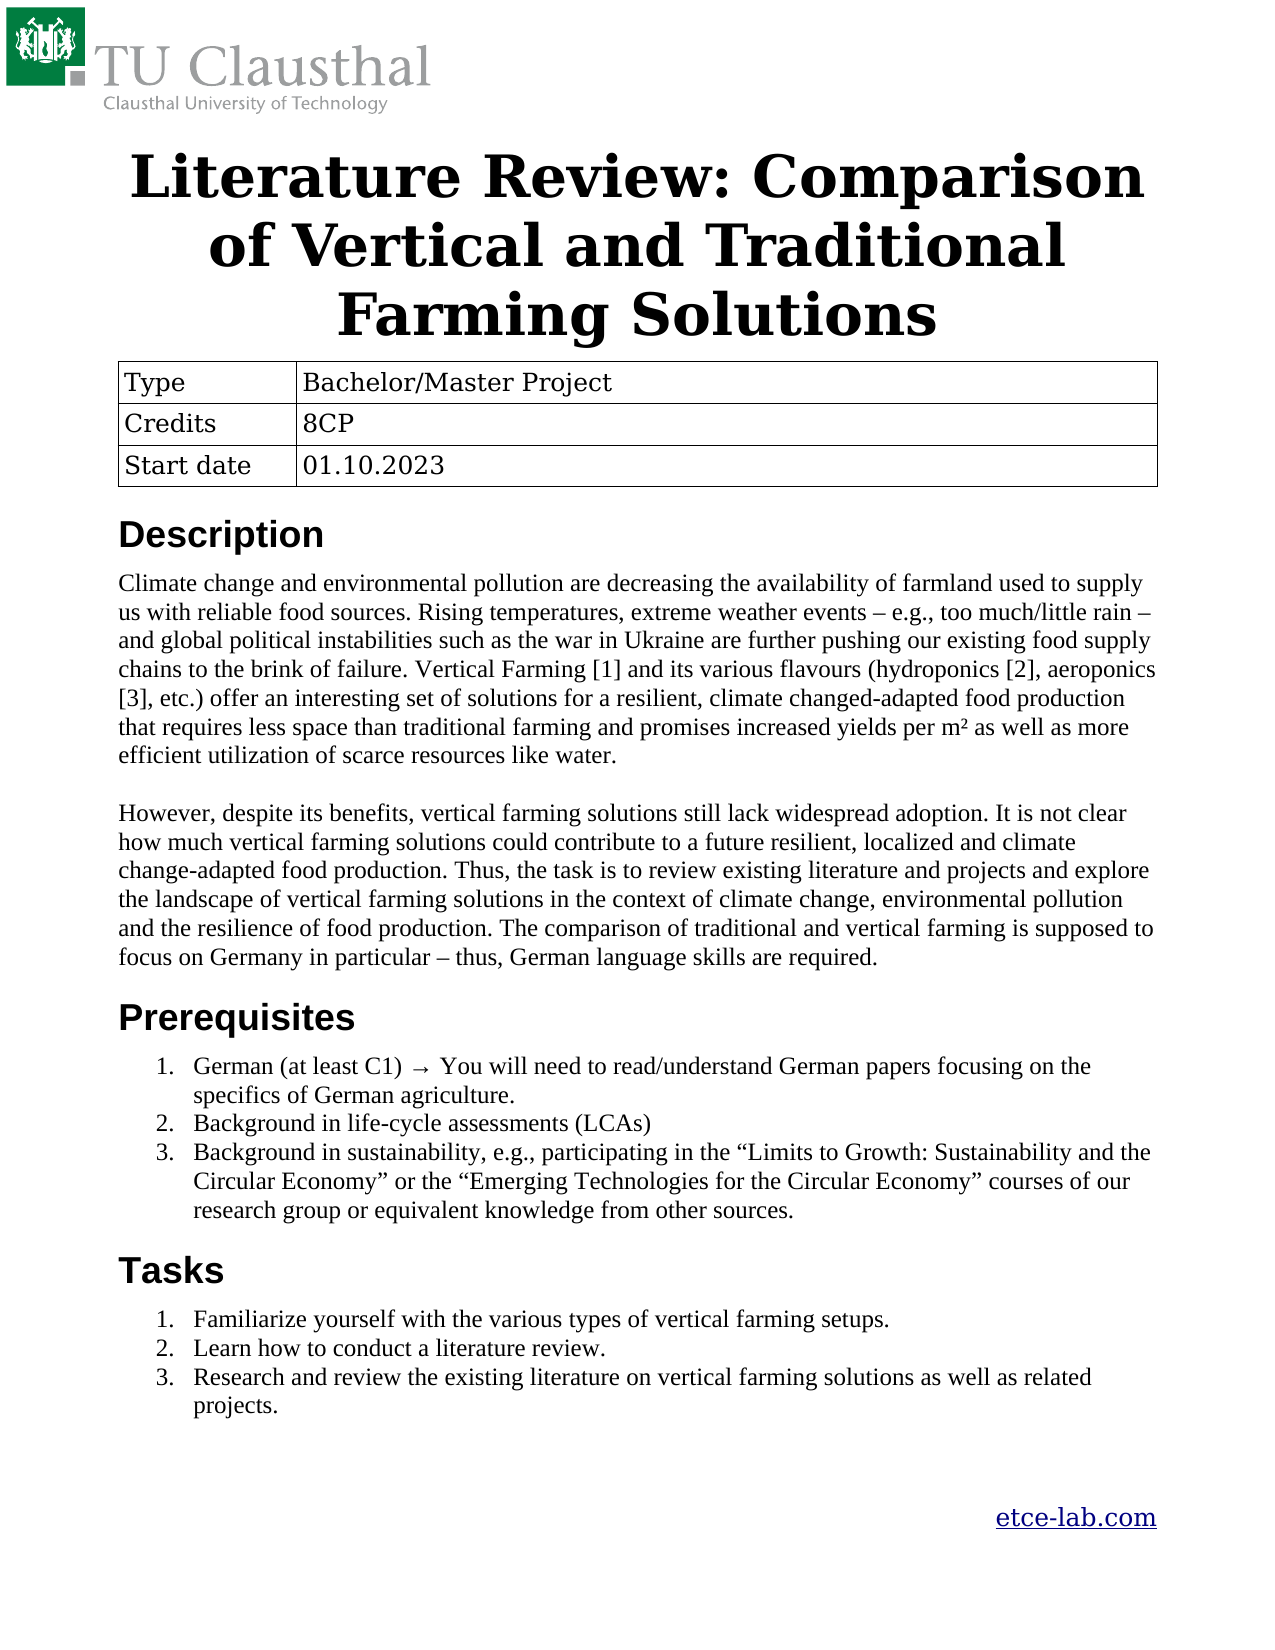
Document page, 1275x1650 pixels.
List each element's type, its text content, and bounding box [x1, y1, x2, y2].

list Background in sustainability, e.g., participating in the “Limits to Growth: Sustainability and the Circular Economy” or the “Emerging Technologies for the Circular Economy” courses of our research group or equivalent knowledge from other sources. [156, 1137, 1157, 1223]
subtitle Description [118, 512, 1157, 555]
table_cell 8CP [297, 404, 1157, 444]
subtitle Prerequisites [118, 995, 1157, 1038]
table_header Type [119, 362, 296, 403]
table_cell Credits [119, 404, 296, 444]
table_header Bachelor/Master Project [297, 362, 1157, 403]
list German (at least C1) → You will need to read/understand German papers focusing on the specifics of German agriculture. [156, 1051, 1157, 1108]
subtitle Tasks [118, 1248, 1157, 1292]
list Learn how to conduct a literature review. [156, 1333, 1157, 1362]
title Literature Review: Comparison of Vertical and Traditional Farming Solutions [118, 143, 1157, 349]
list Familiarize yourself with the various types of vertical farming setups. [156, 1304, 1157, 1333]
text Climate change and environmental pollution are decreasing the availability of farmland used to supply us with reliable food sources. Rising temperatures, extreme weather events – e.g., too much/little rain – and global political instabilities such as the war in Ukraine are further pushing our existing food supply chains to the brink of failure. Vertical Farming [1] and its various flavours (hydroponics [2], aeroponics [3], etc.) offer an interesting set of solutions for a resilient, climate changed-adapted food production that requires less space than traditional farming and promises increased yields per m² as well as more efficient utilization of scarce resources like water. [118, 568, 1157, 769]
text However, despite its benefits, vertical farming solutions still lack widespread adoption. It is not clear how much vertical farming solutions could contribute to a future resilient, localized and climate change-adapted food production. Thus, the task is to review existing literature and projects and explore the landscape of vertical farming solutions in the context of climate change, environmental pollution and the resilience of food production. The comparison of traditional and vertical farming is supposed to focus on Germany in particular – thus, German language skills are required. [118, 798, 1157, 970]
list Research and review the existing literature on vertical farming solutions as well as related projects. [156, 1362, 1157, 1419]
table_cell Start date [119, 446, 296, 486]
table_cell 01.10.2023 [297, 446, 1157, 486]
list Background in life-cycle assessments (LCAs) [156, 1108, 1157, 1137]
